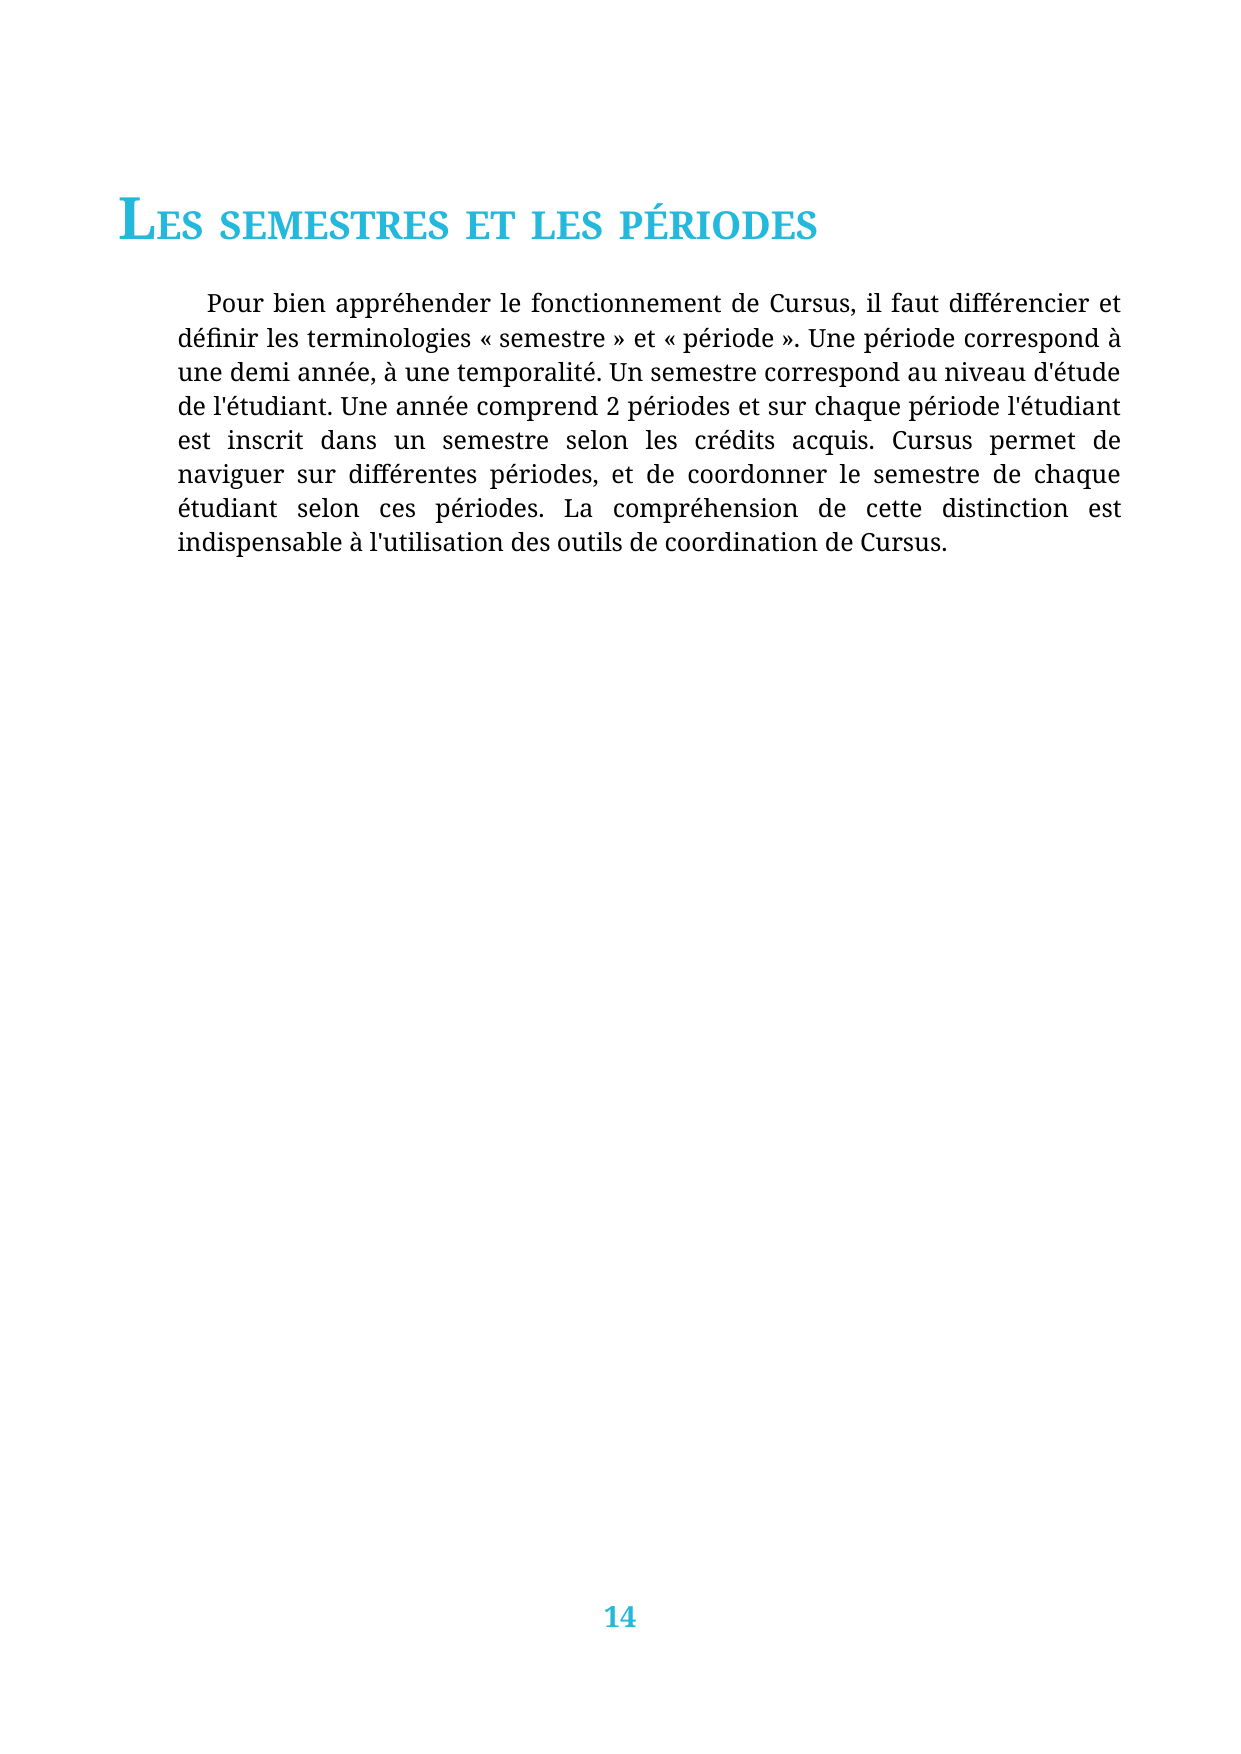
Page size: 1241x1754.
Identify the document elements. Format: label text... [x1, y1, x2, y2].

text Pour bien appréhender le fonctionnement de Cursus, il faut différencier et définir les terminologies « semestre » et « période ». Une période correspond à une demi année, à une temporalité. Un semestre correspond au niveau d'étude de l'étudiant. Une année comprend 2 périodes et sur chaque période l'étudiant est inscrit dans un semestre selon les crédits acquis. Cursus permet de naviguer sur différentes périodes, et de coordonner le semestre de chaque étudiant selon ces périodes. La compréhension de cette distinction est indispensable à l'utilisation des outils de coordination de Cursus. [177, 286, 1122, 559]
subtitle Les semestres et les périodes [118, 177, 1122, 257]
